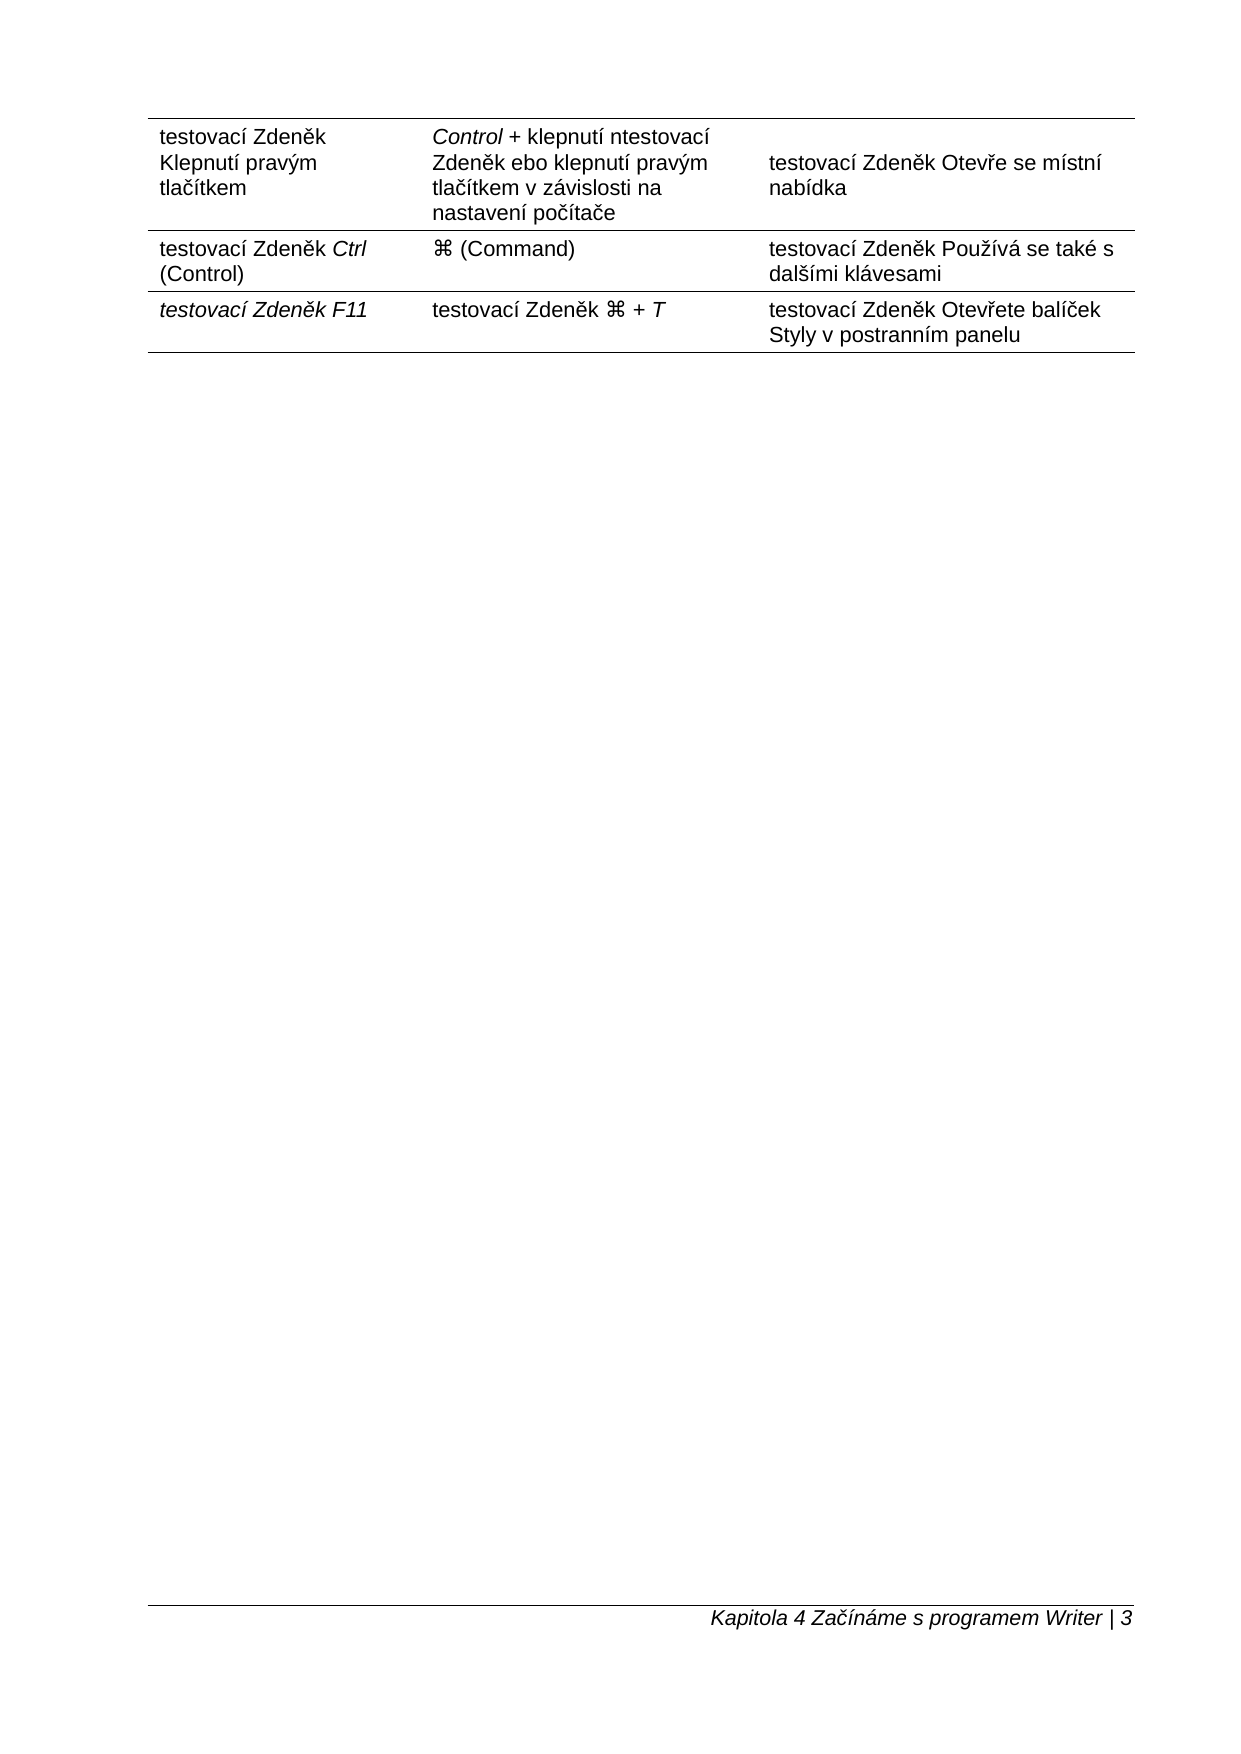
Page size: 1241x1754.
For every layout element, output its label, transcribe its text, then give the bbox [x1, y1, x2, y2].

table_cell testovací Zdeněk ⌘ + T [420, 292, 757, 352]
table_cell testovací Zdeněk Otevře se místní nabídka [757, 119, 1135, 230]
table_cell testovací Zdeněk Ctrl (Control) [148, 231, 420, 291]
table_cell testovací Zdeněk Otevřete balíček Styly v postranním panelu [757, 292, 1135, 352]
table_cell testovací Zdeněk Používá se také s dalšími klávesami [757, 231, 1135, 291]
table_cell ⌘ (Command) [420, 231, 757, 291]
table_cell testovací Zdeněk F11 [148, 292, 420, 352]
table_cell testovací Zdeněk Klepnutí pravým tlačítkem [148, 119, 420, 230]
table_cell Control + klepnutí ntestovací Zdeněk ebo klepnutí pravým tlačítkem v závislosti na nastavení počítače [420, 119, 757, 230]
